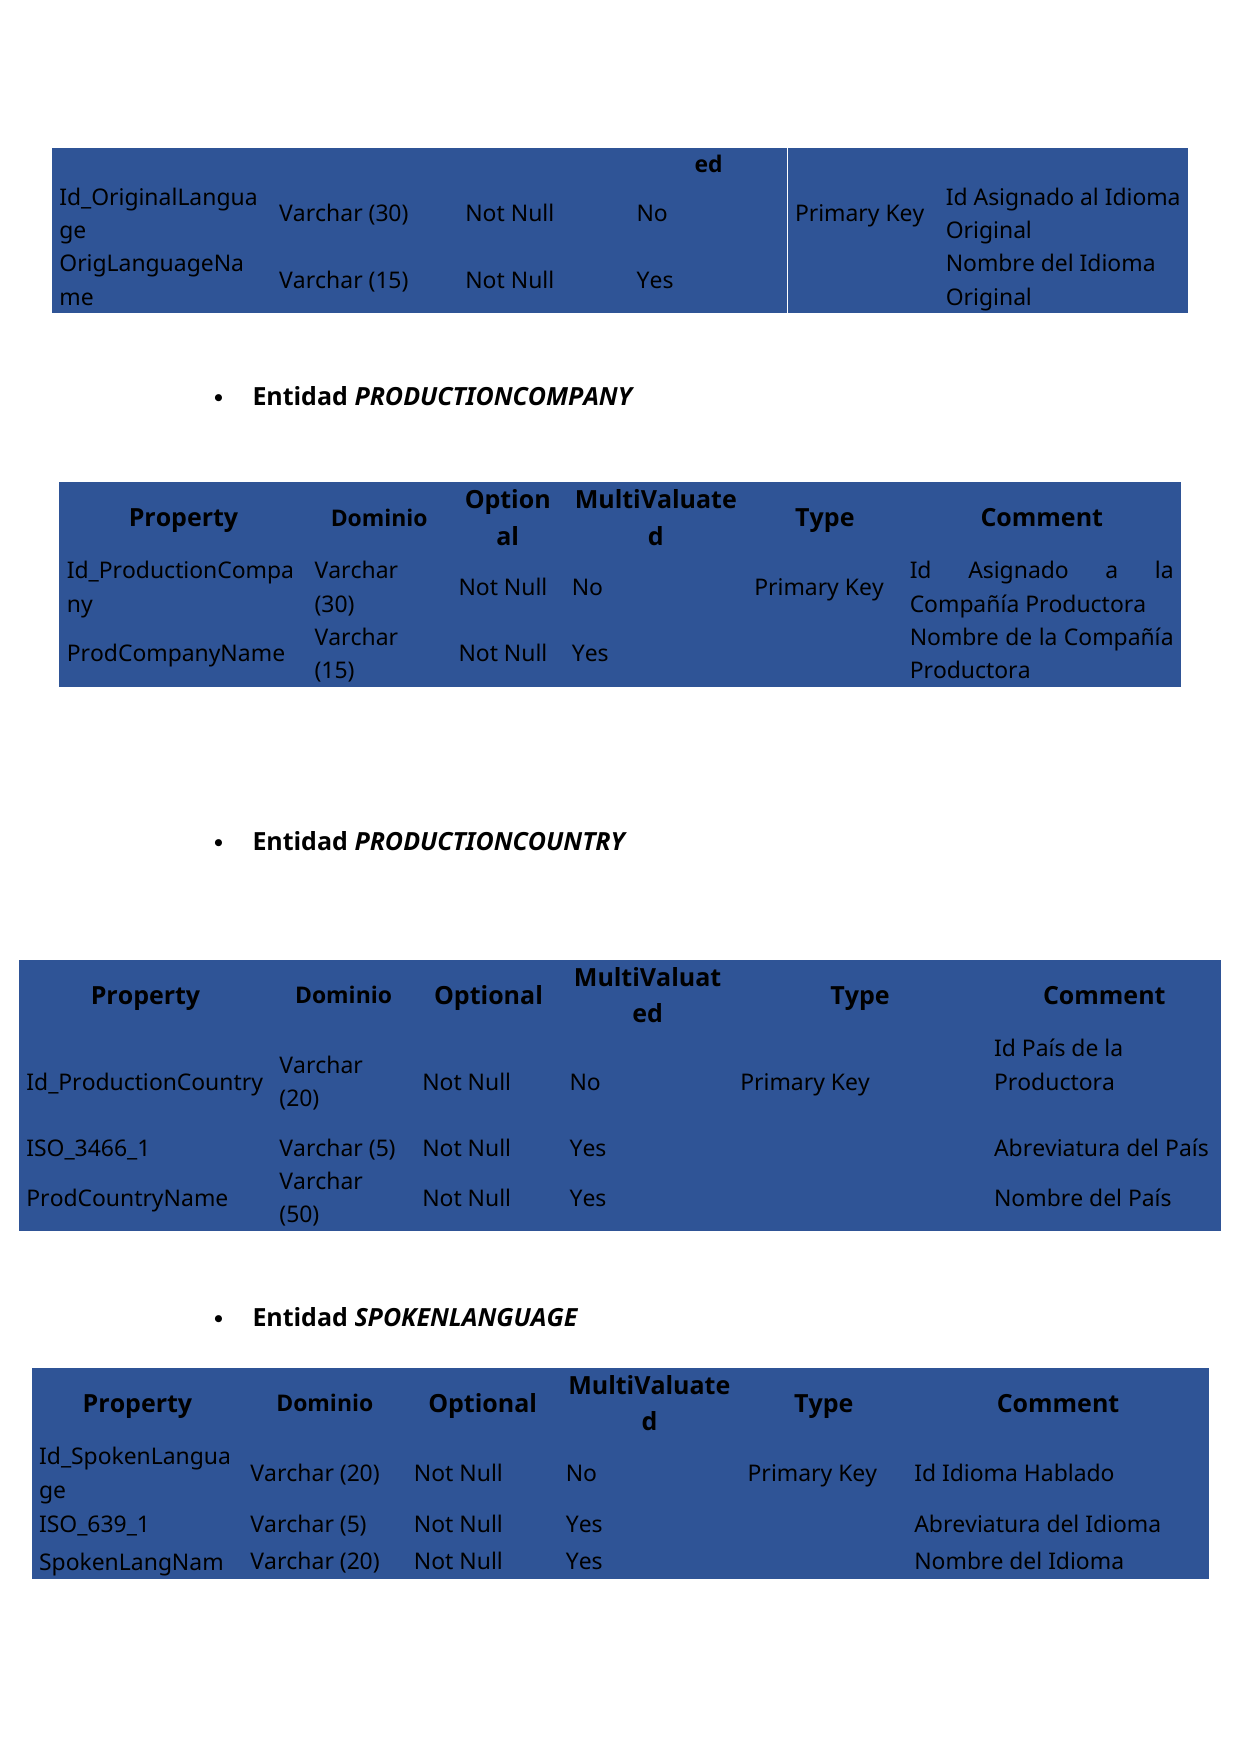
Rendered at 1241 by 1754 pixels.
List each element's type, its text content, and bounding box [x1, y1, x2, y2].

table_cell Not Null [415, 1132, 562, 1165]
table_header MultiValuated [564, 482, 747, 554]
table_cell Id_SpokenLanguage [32, 1440, 243, 1507]
table_cell Id_OriginalLanguage [52, 181, 272, 247]
table_header Comment [907, 1368, 1209, 1440]
table_cell Id Asignado al Idioma Original [938, 181, 1188, 247]
table_cell Varchar (20) [272, 1032, 415, 1132]
table_cell ISO_3466_1 [19, 1132, 272, 1165]
table_cell Not Null [415, 1032, 562, 1132]
table_cell ISO_639_1 [32, 1507, 243, 1543]
table_header Comment [902, 482, 1181, 554]
table_cell Yes [558, 1507, 740, 1543]
table_header Property [19, 960, 272, 1032]
table_cell Yes [629, 247, 787, 313]
table_cell Id_ProductionCountry [19, 1032, 272, 1132]
table_cell [733, 1132, 987, 1165]
table_cell Primary Key [740, 1440, 907, 1507]
table_cell Varchar (30) [272, 181, 458, 247]
table_header MultiValuated [562, 960, 733, 1032]
table_cell Not Null [451, 554, 564, 621]
table_cell Not Null [406, 1507, 558, 1543]
table_cell [747, 621, 902, 687]
table_header Optional [451, 482, 564, 554]
list Entidad PRODUCTIONCOUNTRY [215, 823, 1063, 857]
table_cell Yes [562, 1165, 733, 1231]
table_header Optional [415, 960, 562, 1032]
table_header [272, 148, 458, 181]
table_header Optional [406, 1368, 558, 1440]
table_header Dominio [307, 482, 451, 554]
table_cell Varchar (20) [243, 1543, 406, 1579]
table_cell Abreviatura del Idioma [907, 1507, 1209, 1543]
table_cell Yes [558, 1543, 740, 1579]
table_header Property [59, 482, 307, 554]
table_cell Not Null [406, 1440, 558, 1507]
table_header [458, 148, 629, 181]
table_header ed [629, 148, 787, 181]
table_cell Varchar (50) [272, 1165, 415, 1231]
table_cell ProdCountryName [19, 1165, 272, 1231]
table_cell SpokenLangNam [32, 1543, 243, 1579]
table_cell [740, 1507, 907, 1543]
table_cell Nombre del Idioma Original [938, 247, 1188, 313]
table_cell Varchar (5) [272, 1132, 415, 1165]
table_cell Varchar (5) [243, 1507, 406, 1543]
table_cell Not Null [406, 1543, 558, 1579]
table_header [52, 148, 272, 181]
table_header [938, 148, 1188, 181]
table_cell Id Asignado a la Compañía Productora [902, 554, 1181, 621]
table_cell Varchar (30) [307, 554, 451, 621]
table_cell Not Null [451, 621, 564, 687]
table_cell Yes [564, 621, 747, 687]
table_cell Varchar (15) [307, 621, 451, 687]
table_cell Not Null [458, 247, 629, 313]
table_cell Varchar (15) [272, 247, 458, 313]
table_cell Id Idioma Hablado [907, 1440, 1209, 1507]
table_cell Nombre de la Compañía Productora [902, 621, 1181, 687]
table_cell No [562, 1032, 733, 1132]
table_header [788, 148, 938, 181]
table_cell Not Null [458, 181, 629, 247]
table_cell Id País de la Productora [987, 1032, 1221, 1132]
table_header Type [747, 482, 902, 554]
table_header Property [32, 1368, 243, 1440]
list Entidad SPOKENLANGUAGE [215, 1299, 1063, 1334]
table_header Type [740, 1368, 907, 1440]
table_header Comment [987, 960, 1221, 1032]
table_cell [740, 1543, 907, 1579]
table_cell [733, 1165, 987, 1231]
table_header Dominio [243, 1368, 406, 1440]
table_cell No [629, 181, 787, 247]
table_header Type [733, 960, 987, 1032]
table_cell Not Null [415, 1165, 562, 1231]
list Entidad PRODUCTIONCOMPANY [215, 379, 1063, 413]
table_cell OrigLanguageName [52, 247, 272, 313]
table_cell Primary Key [733, 1032, 987, 1132]
table_cell Varchar (20) [243, 1440, 406, 1507]
table_cell Primary Key [747, 554, 902, 621]
table_cell Nombre del Idioma [907, 1543, 1209, 1579]
table_cell Id_ProductionCompany [59, 554, 307, 621]
table_cell Nombre del País [987, 1165, 1221, 1231]
table_cell No [558, 1440, 740, 1507]
table_cell Yes [562, 1132, 733, 1165]
table_cell [788, 247, 938, 313]
table_header Dominio [272, 960, 415, 1032]
table_cell ProdCompanyName [59, 621, 307, 687]
table_cell Primary Key [788, 181, 938, 247]
table_cell No [564, 554, 747, 621]
table_header MultiValuated [558, 1368, 740, 1440]
table_cell Abreviatura del País [987, 1132, 1221, 1165]
